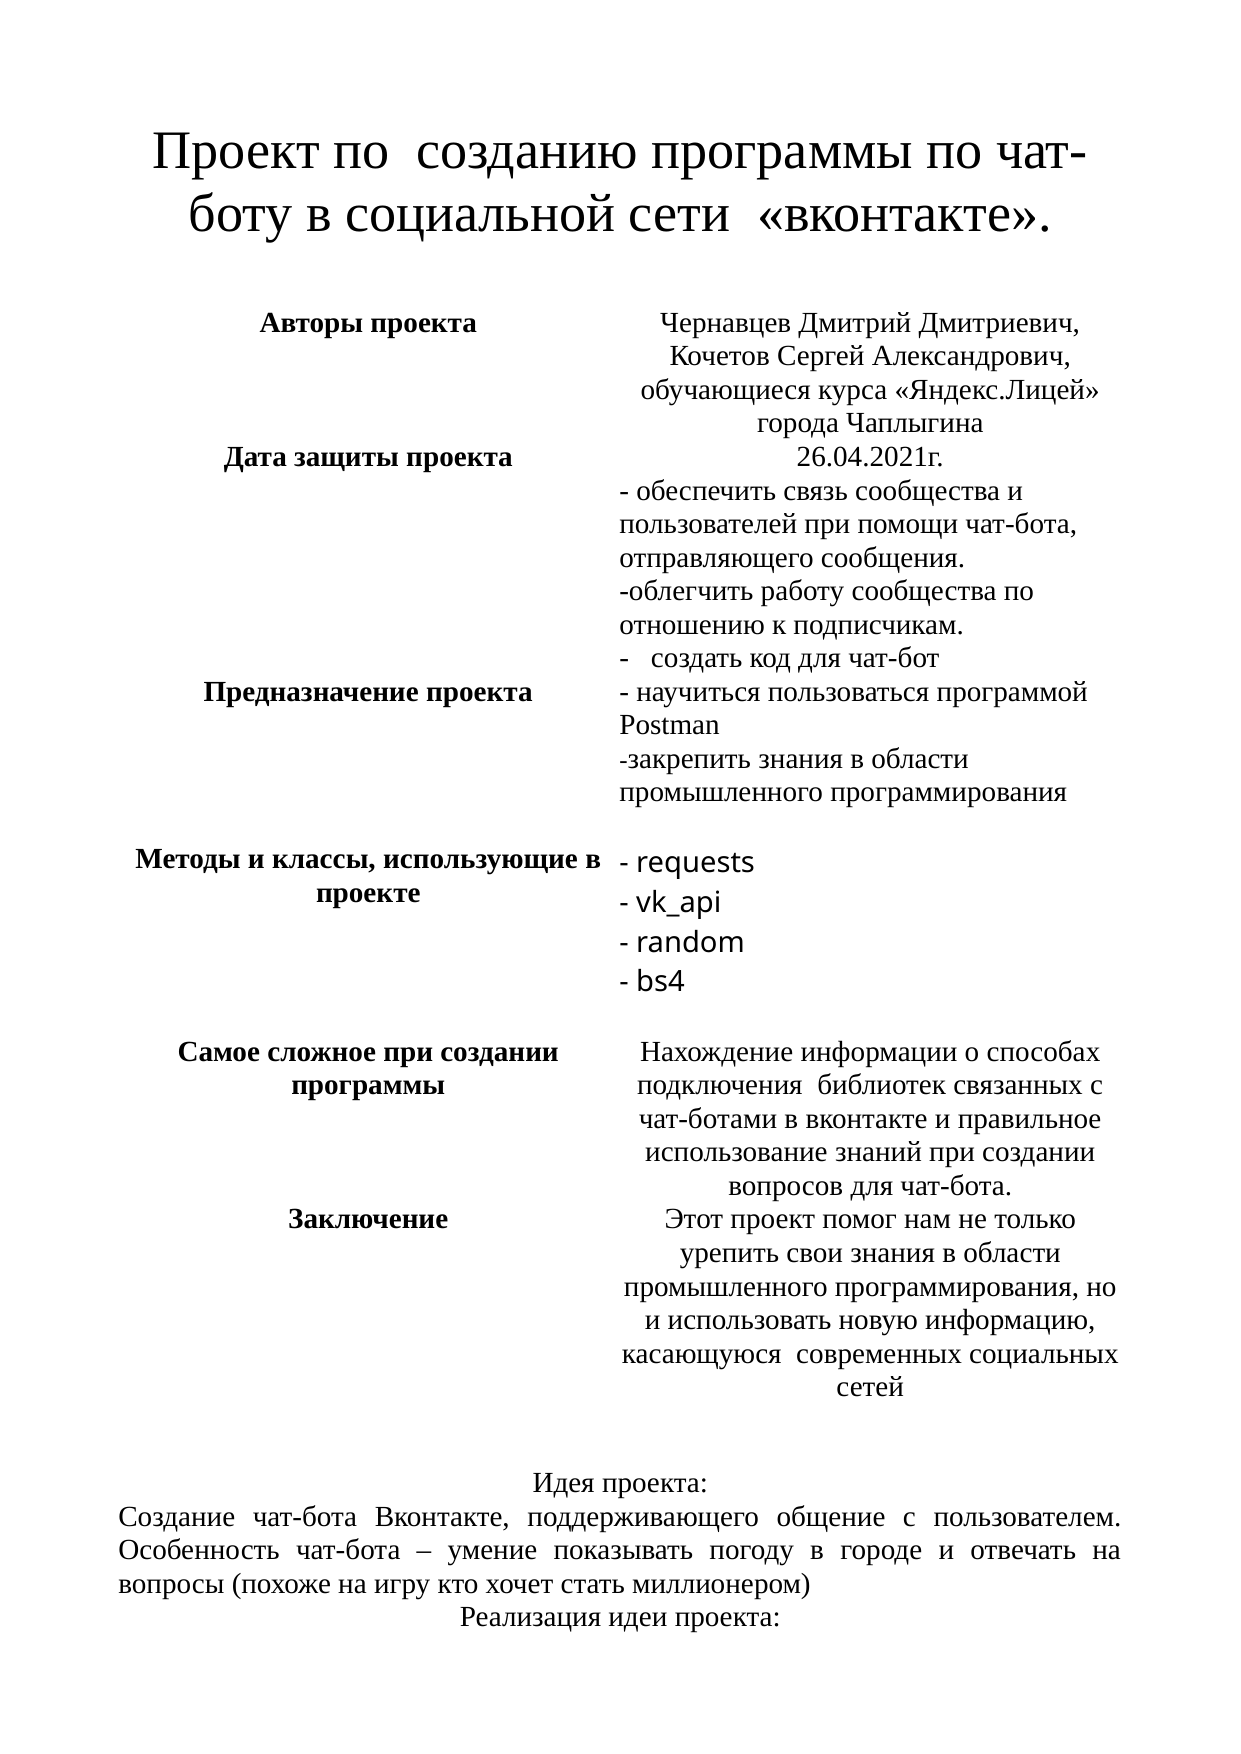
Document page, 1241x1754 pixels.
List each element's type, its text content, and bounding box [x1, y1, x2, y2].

text Идея проекта: [118, 1465, 1122, 1499]
table_cell Дата защиты проекта [117, 439, 619, 473]
table_cell - обеспечить связь сообщества и пользователей при помощи чат-бота, отправляющего сообщения. -облегчить работу сообщества по отношению к подписчикам. - создать код для чат-бот - научиться пользоваться программой Postman закрепить знания в области промышленного программирования [619, 473, 1121, 842]
table_cell 26.04.2021г. [619, 439, 1121, 473]
table_cell Этот проект помог нам не только урепить свои знания в области промышленного программирования, но и использовать новую информацию, касающуюся современных социальных сетей [619, 1202, 1121, 1403]
text Реализация идеи проекта: [118, 1599, 1122, 1633]
table_header Авторы проекта [117, 305, 619, 439]
table_cell Самое сложное при создании программы [117, 1034, 619, 1202]
table_cell Заключение [117, 1202, 619, 1403]
table_cell Предназначение проекта [117, 473, 619, 842]
table_cell Нахождение информации о способах подключения библиотек связанных с чат-ботами в вконтакте и правильное использование знаний при создании вопросов для чат-бота. [619, 1034, 1121, 1202]
table_cell - requests - vk_api - random - bs4 [619, 842, 1121, 1034]
text Создание чат-бота Вконтакте, поддерживающего общение с пользователем. Особенность чат-бота – умение показывать погоду в городе и отвечать на вопросы (похоже на игру кто хочет стать миллионером) [118, 1499, 1122, 1599]
table_header Чернавцев Дмитрий Дмитриевич, Кочетов Сергей Александрович, обучающиеся курса «Яндекс.Лицей» города Чаплыгина [619, 305, 1121, 439]
table_cell Методы и классы, использующие в проекте [117, 842, 619, 1034]
text Проект по созданию программы по чат-боту в социальной сети «вконтакте». [118, 118, 1122, 243]
